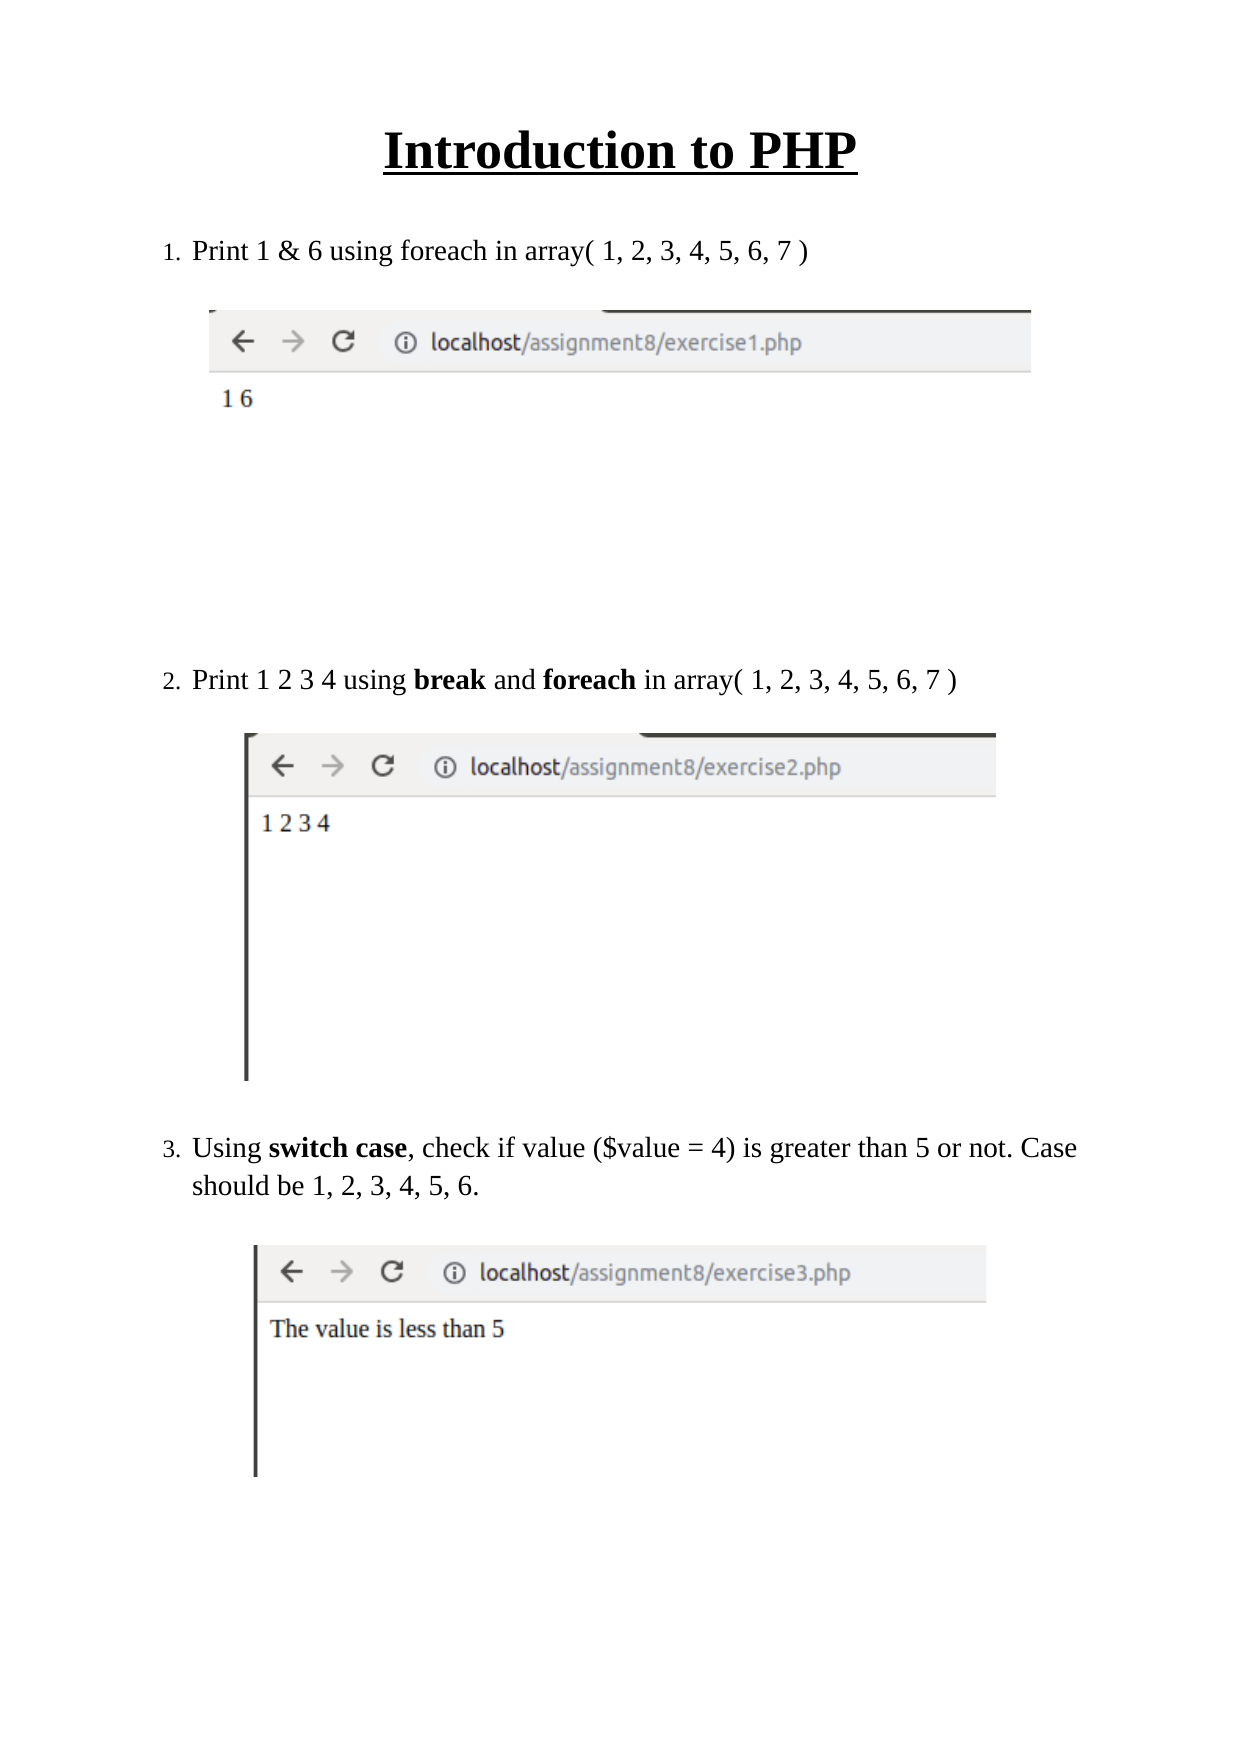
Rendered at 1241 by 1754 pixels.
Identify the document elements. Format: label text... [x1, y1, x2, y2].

picture [244, 733, 996, 1081]
list Print 1 & 6 using foreach in array( 1, 2, 3, 4, 5, 6, 7 ) [162, 233, 1122, 267]
list Using switch case, check if value ($value = 4) is greater than 5 or not. Case should be 1, 2, 3, 4, 5, 6. [162, 1130, 1122, 1202]
list Print 1 2 3 4 using break and foreach in array( 1, 2, 3, 4, 5, 6, 7 ) [162, 662, 1122, 696]
text Introduction to PHP [118, 118, 1122, 180]
picture [253, 1245, 987, 1477]
picture [209, 310, 1032, 619]
